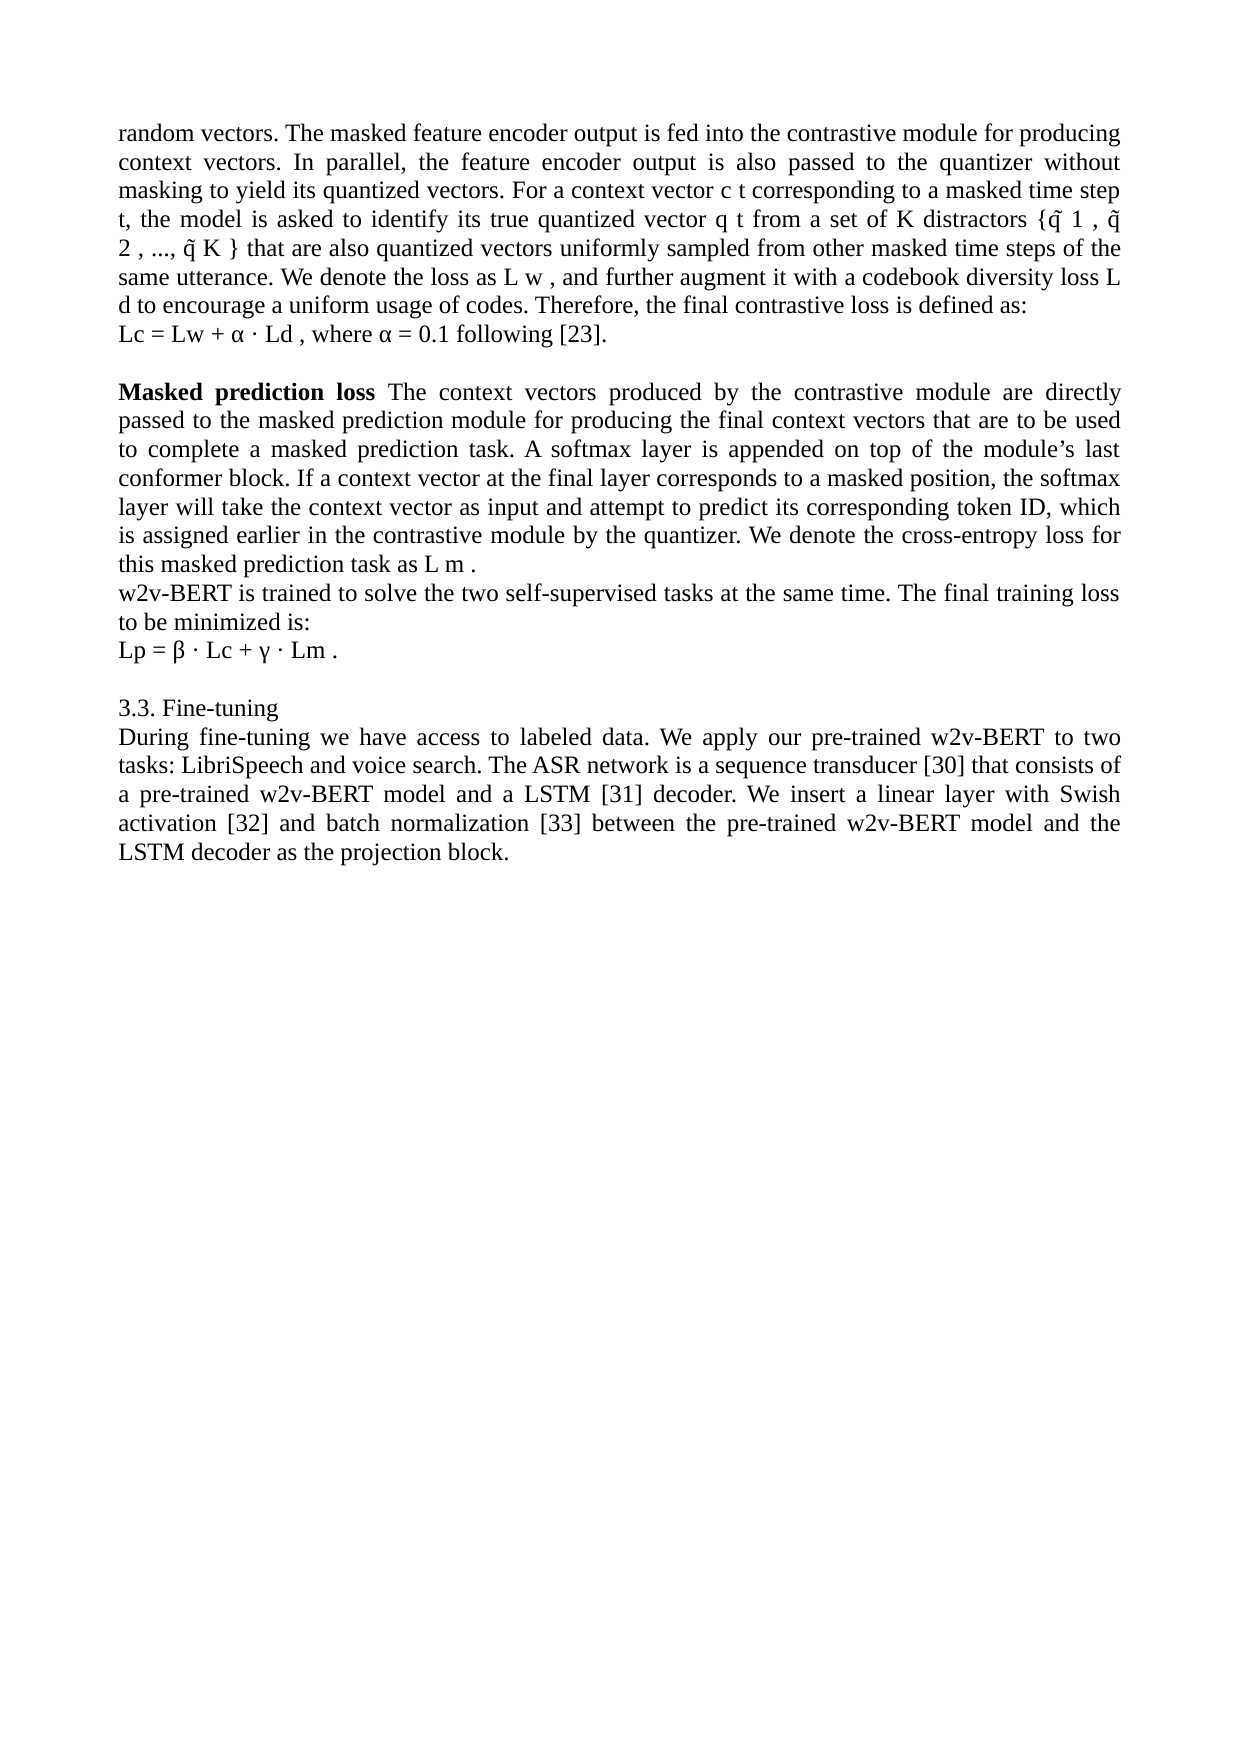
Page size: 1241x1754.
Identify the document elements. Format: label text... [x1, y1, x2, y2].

text w2v-BERT is trained to solve the two self-supervised tasks at the same time. The final training loss to be minimized is: [118, 578, 1122, 636]
text During fine-tuning we have access to labeled data. We apply our pre-trained w2v-BERT to two tasks: LibriSpeech and voice search. The ASR network is a sequence transducer [30] that consists of a pre-trained w2v-BERT model and a LSTM [31] decoder. We insert a linear layer with Swish activation [32] and batch normalization [33] between the pre-trained w2v-BERT model and the LSTM decoder as the projection block. [118, 722, 1122, 866]
text Lp = β · Lc + γ · Lm . [118, 636, 1122, 664]
text random vectors. The masked feature encoder output is fed into the contrastive module for producing context vectors. In parallel, the feature encoder output is also passed to the quantizer without masking to yield its quantized vectors. For a context vector c t corresponding to a masked time step t, the model is asked to identify its true quantized vector q t from a set of K distractors {q̃ 1 , q̃ 2 , ..., q̃ K } that are also quantized vectors uniformly sampled from other masked time steps of the same utterance. We denote the loss as L w , and further augment it with a codebook diversity loss L d to encourage a uniform usage of codes. Therefore, the final contrastive loss is defined as: [118, 118, 1122, 319]
text Masked prediction loss The context vectors produced by the contrastive module are directly passed to the masked prediction module for producing the final context vectors that are to be used to complete a masked prediction task. A softmax layer is appended on top of the module’s last conformer block. If a context vector at the final layer corresponds to a masked position, the softmax layer will take the context vector as input and attempt to predict its corresponding token ID, which is assigned earlier in the contrastive module by the quantizer. We denote the cross-entropy loss for this masked prediction task as L m . [118, 377, 1122, 578]
text Lc = Lw + α · Ld , where α = 0.1 following [23]. [118, 319, 1122, 348]
text 3.3. Fine-tuning [118, 693, 1122, 722]
